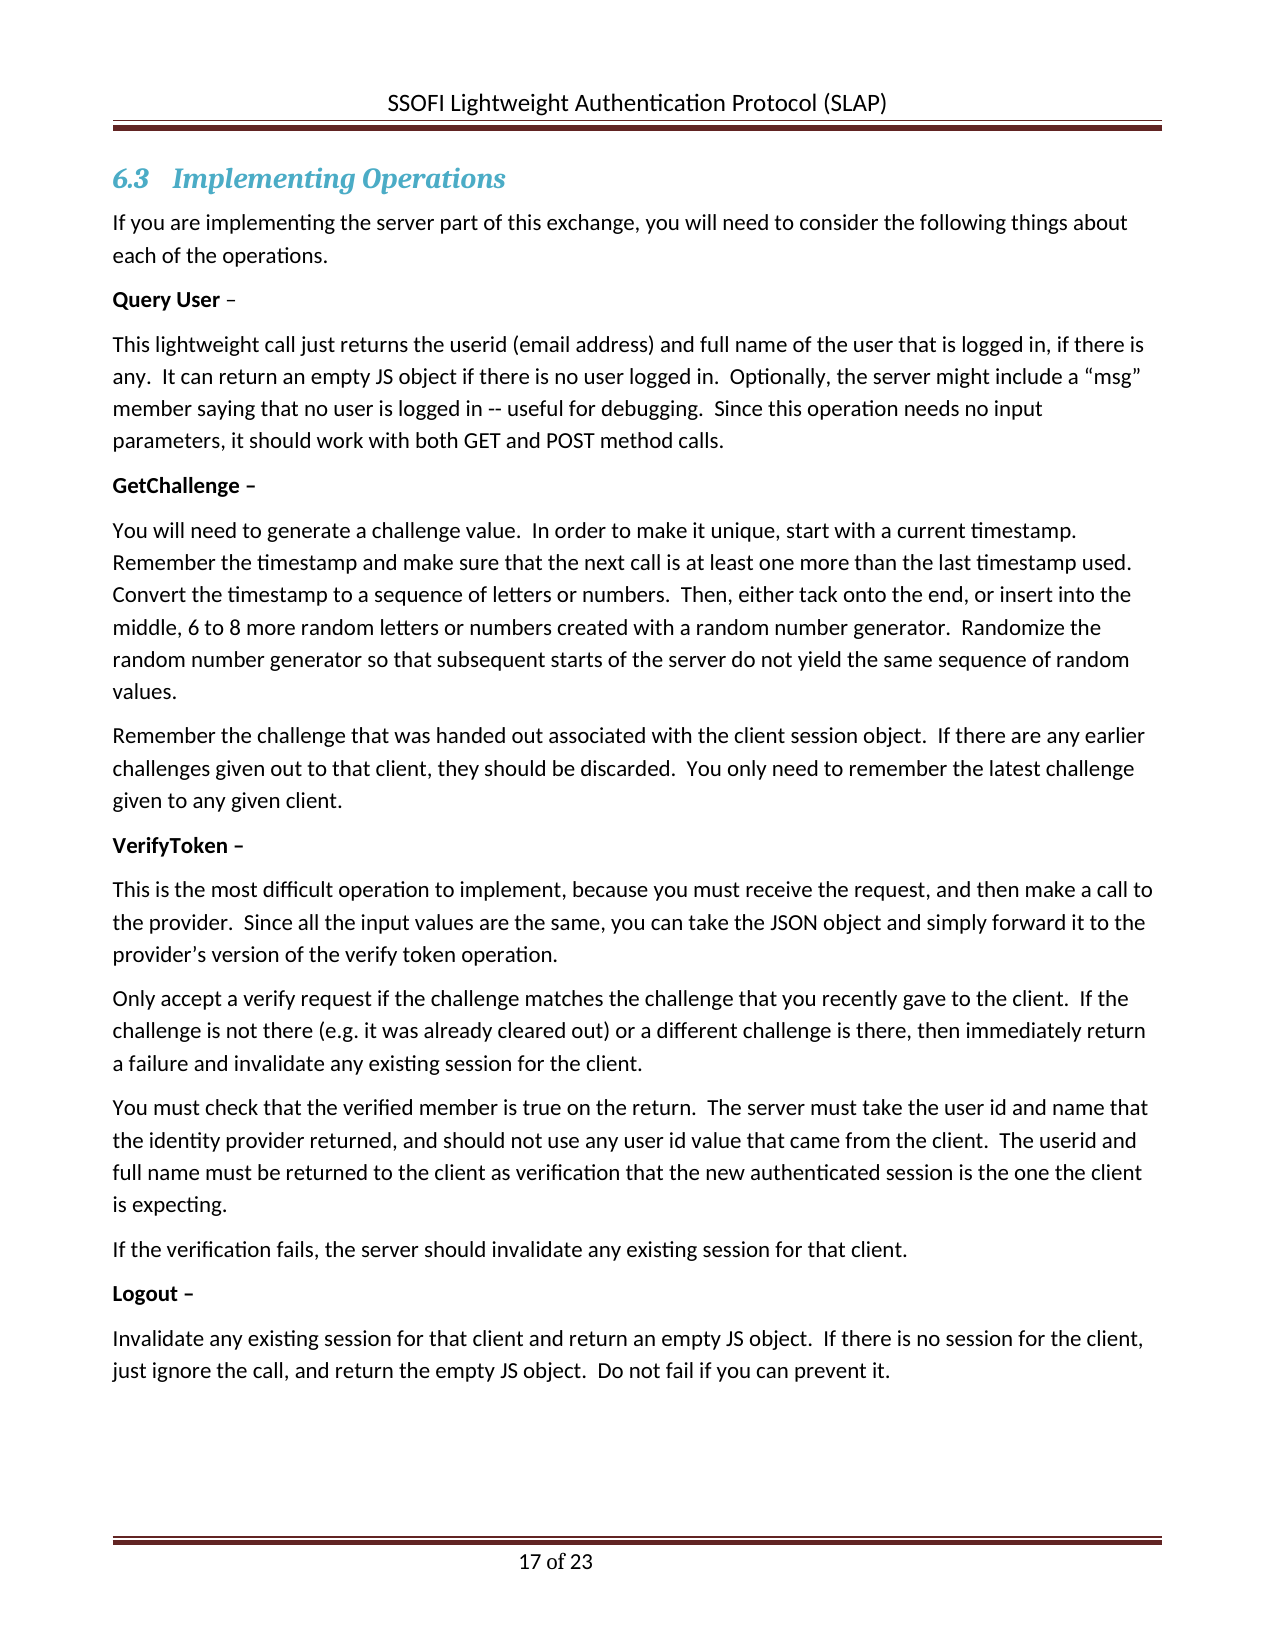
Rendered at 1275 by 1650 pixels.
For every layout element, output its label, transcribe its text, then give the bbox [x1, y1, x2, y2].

text This is the most difficult operation to implement, because you must receive the request, and then make a call to the provider. Since all the input values are the same, you can take the JSON object and simply forward it to the provider’s version of the verify token operation. [112, 875, 1162, 968]
text If you are implementing the server part of this exchange, you will need to consider the following things about each of the operations. [112, 208, 1162, 269]
text If the verification fails, the server should invalidate any existing session for that client. [112, 1235, 1162, 1263]
text Remember the challenge that was handed out associated with the client session object. If there are any earlier challenges given out to that client, they should be discarded. You only need to remember the latest challenge given to any given client. [112, 722, 1162, 814]
text GetChallenge – [112, 471, 1162, 499]
text Logout – [112, 1279, 1162, 1307]
text Invalidate any existing session for that client and return an empty JS object. If there is no session for the client, just ignore the call, and return the empty JS object. Do not fail if you can prevent it. [112, 1324, 1162, 1384]
text You will need to generate a challenge value. In order to make it unique, start with a current timestamp. Remember the timestamp and make sure that the next call is at least one more than the last timestamp used. Convert the timestamp to a sequence of letters or numbers. Then, either tack onto the end, or insert into the middle, 6 to 8 more random letters or numbers created with a random number generator. Randomize the random number generator so that subsequent starts of the server do not yield the same sequence of random values. [112, 516, 1162, 705]
text VerifyToken – [112, 831, 1162, 859]
subtitle Implementing Operations [112, 162, 1162, 196]
text Query User – [112, 285, 1162, 313]
text This lightweight call just returns the userid (email address) and full name of the user that is logged in, if there is any. It can return an empty JS object if there is no user logged in. Optionally, the server might include a “msg” member saying that no user is logged in -- useful for debugging. Since this operation needs no input parameters, it should work with both GET and POST method calls. [112, 330, 1162, 455]
text You must check that the verified member is true on the return. The server must take the user id and name that the identity provider returned, and should not use any user id value that came from the client. The userid and full name must be returned to the client as verification that the new authenticated session is the one the client is expecting. [112, 1093, 1162, 1218]
text Only accept a verify request if the challenge matches the challenge that you recently gave to the client. If the challenge is not there (e.g. it was already cleared out) or a different challenge is there, then immediately return a failure and invalidate any existing session for the client. [112, 984, 1162, 1077]
